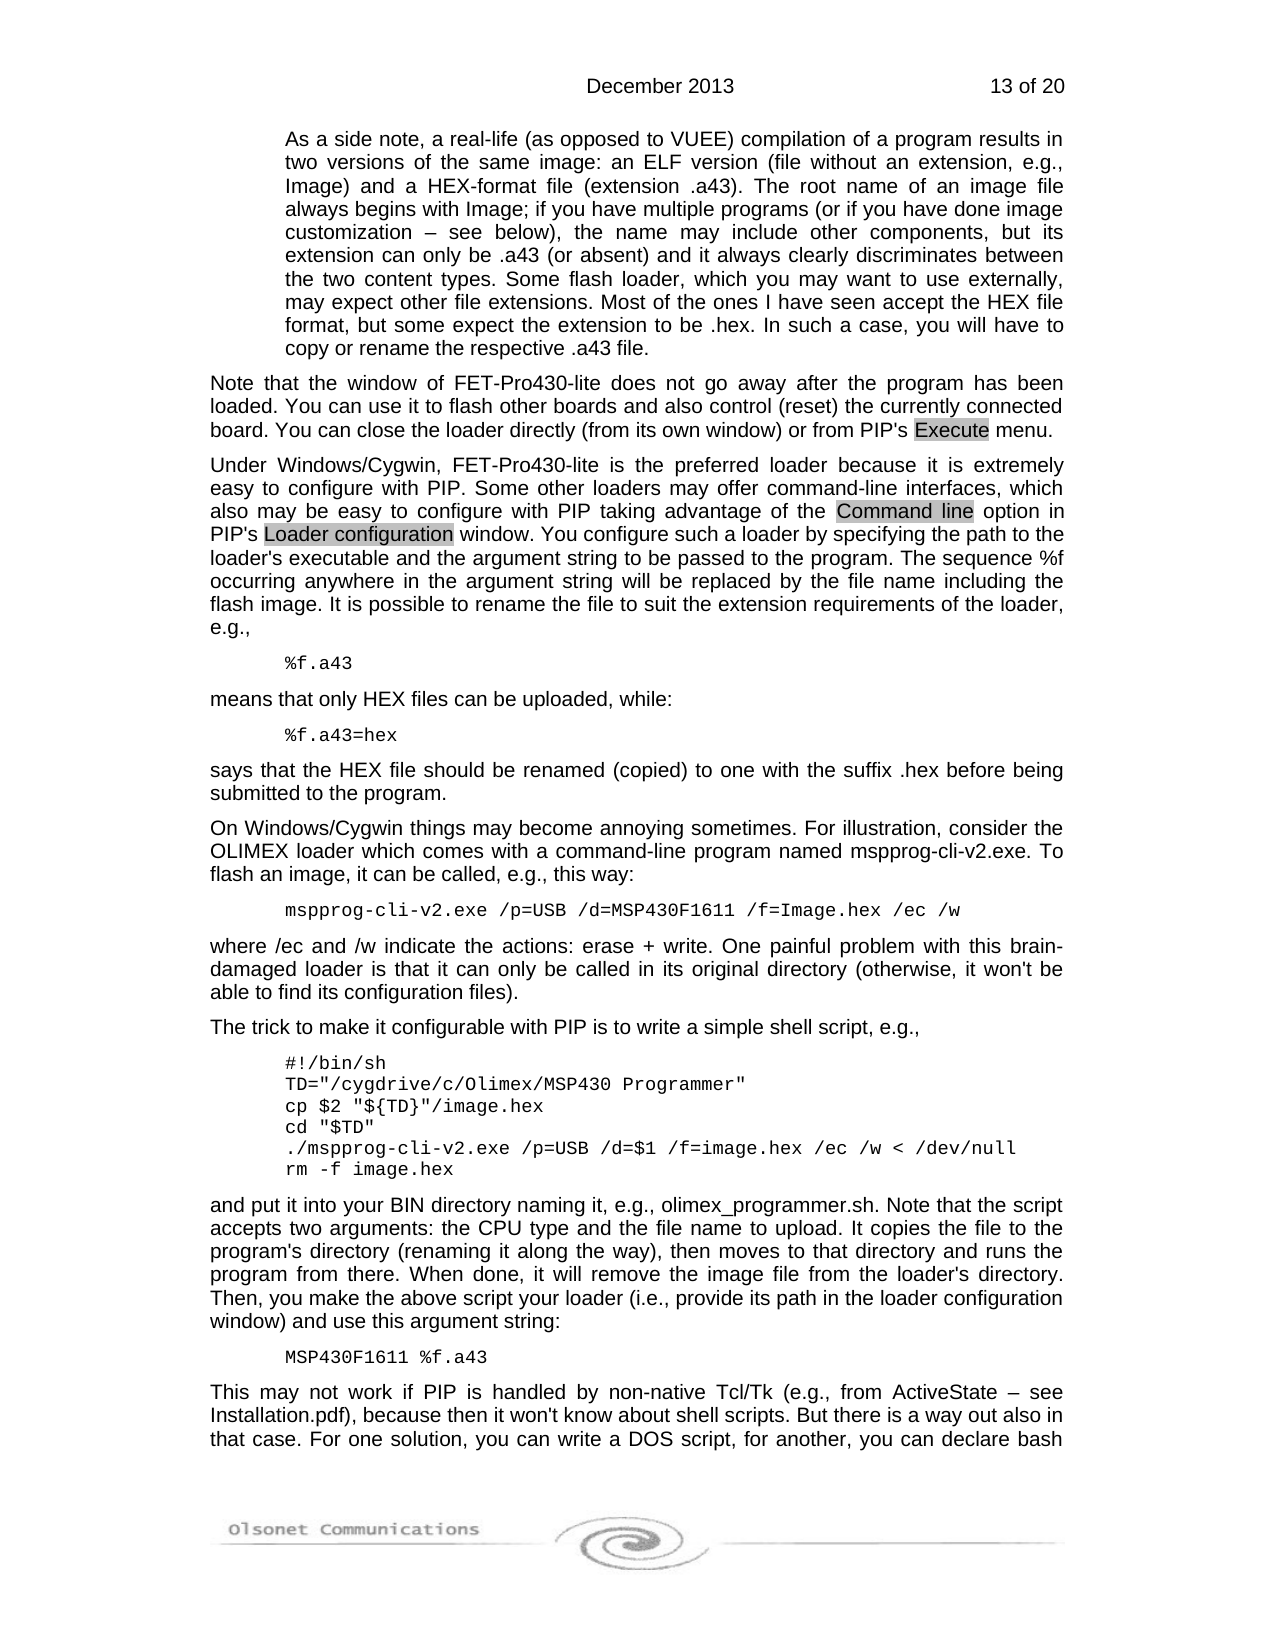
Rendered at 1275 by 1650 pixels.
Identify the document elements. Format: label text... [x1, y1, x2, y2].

text Under Windows/Cygwin, FET-Pro430-lite is the preferred loader because it is extremely easy to configure with PIP. Some other loaders may offer command-line interfaces, which also may be easy to configure with PIP taking advantage of the Command line option in PIP's Loader configuration window. You configure such a loader by specifying the path to the loader's executable and the argument string to be passed to the program. The sequence %f occurring anywhere in the argument string will be replaced by the file name including the flash image. It is possible to rename the file to suit the extension requirements of the loader, e.g., [210, 453, 1065, 639]
text rm -f image.hex [210, 1160, 1065, 1181]
text where /ec and /w indicate the actions: erase + write. One painful problem with this brain-damaged loader is that it can only be called in its original directory (otherwise, it won't be able to find its configuration files). [210, 934, 1065, 1004]
text says that the HEX file should be renamed (copied) to one with the suffix .hex before being submitted to the program. [210, 758, 1065, 805]
text This may not work if PIP is handled by non-native Tcl/Tk (e.g., from ActiveState – see Installation.pdf), because then it won't know about shell scripts. But there is a way out also in that case. For one solution, you can write a DOS script, for another, you can declare bash [210, 1381, 1065, 1450]
text and put it into your BIN directory naming it, e.g., olimex_programmer.sh. Note that the script accepts two arguments: the CPU type and the file name to upload. It copies the file to the program's directory (renaming it along the way), then moves to that directory and runs the program from there. When done, it will remove the image file from the loader's directory. Then, you make the above script your loader (i.e., provide its path in the loader configuration window) and use this argument string: [210, 1193, 1065, 1333]
text The trick to make it configurable with PIP is to write a simple shell script, e.g., [210, 1016, 1065, 1039]
text cp $2 "${TD}"/image.hex [210, 1096, 1065, 1118]
text #!/bin/sh [210, 1051, 1065, 1075]
picture [210, 1501, 1065, 1593]
text TD="/cygdrive/c/Olimex/MSP430 Programmer" [210, 1075, 1065, 1096]
text On Windows/Cygwin things may become annoying sometimes. For illustration, consider the OLIMEX loader which comes with a command-line program named mspprog-cli-v2.exe. To flash an image, it can be called, e.g., this way: [210, 817, 1065, 886]
text %f.a43 [210, 651, 1065, 675]
text cd "$TD" [210, 1118, 1065, 1139]
text mspprog-cli-v2.exe /p=USB /d=MSP430F1611 /f=Image.hex /ec /w [210, 898, 1065, 922]
text %f.a43=hex [210, 722, 1065, 747]
text MSP430F1611 %f.a43 [210, 1344, 1065, 1369]
text ./mspprog-cli-v2.exe /p=USB /d=$1 /f=image.hex /ec /w < /dev/null [210, 1139, 1065, 1160]
text means that only HEX files can be uploaded, while: [210, 687, 1065, 710]
text Note that the window of FET-Pro430-lite does not go away after the program has been loaded. You can use it to flash other boards and also control (reset) the currently connected board. You can close the loader directly (from its own window) or from PIP's Execute menu. [210, 372, 1065, 441]
text As a side note, a real-life (as opposed to VUEE) compilation of a program results in two versions of the same image: an ELF version (file without an extension, e.g., Image) and a HEX-format file (extension .a43). The root name of an image file always begins with Image; if you have multiple programs (or if you have done image customization – see below), the name may include other components, but its extension can only be .a43 (or absent) and it always clearly discriminates between the two content types. Some flash loader, which you may want to use externally, may expect other file extensions. Most of the ones I have seen accept the HEX file format, but some expect the extension to be .hex. In such a case, you will have to copy or rename the respective .a43 file. [285, 128, 1065, 360]
